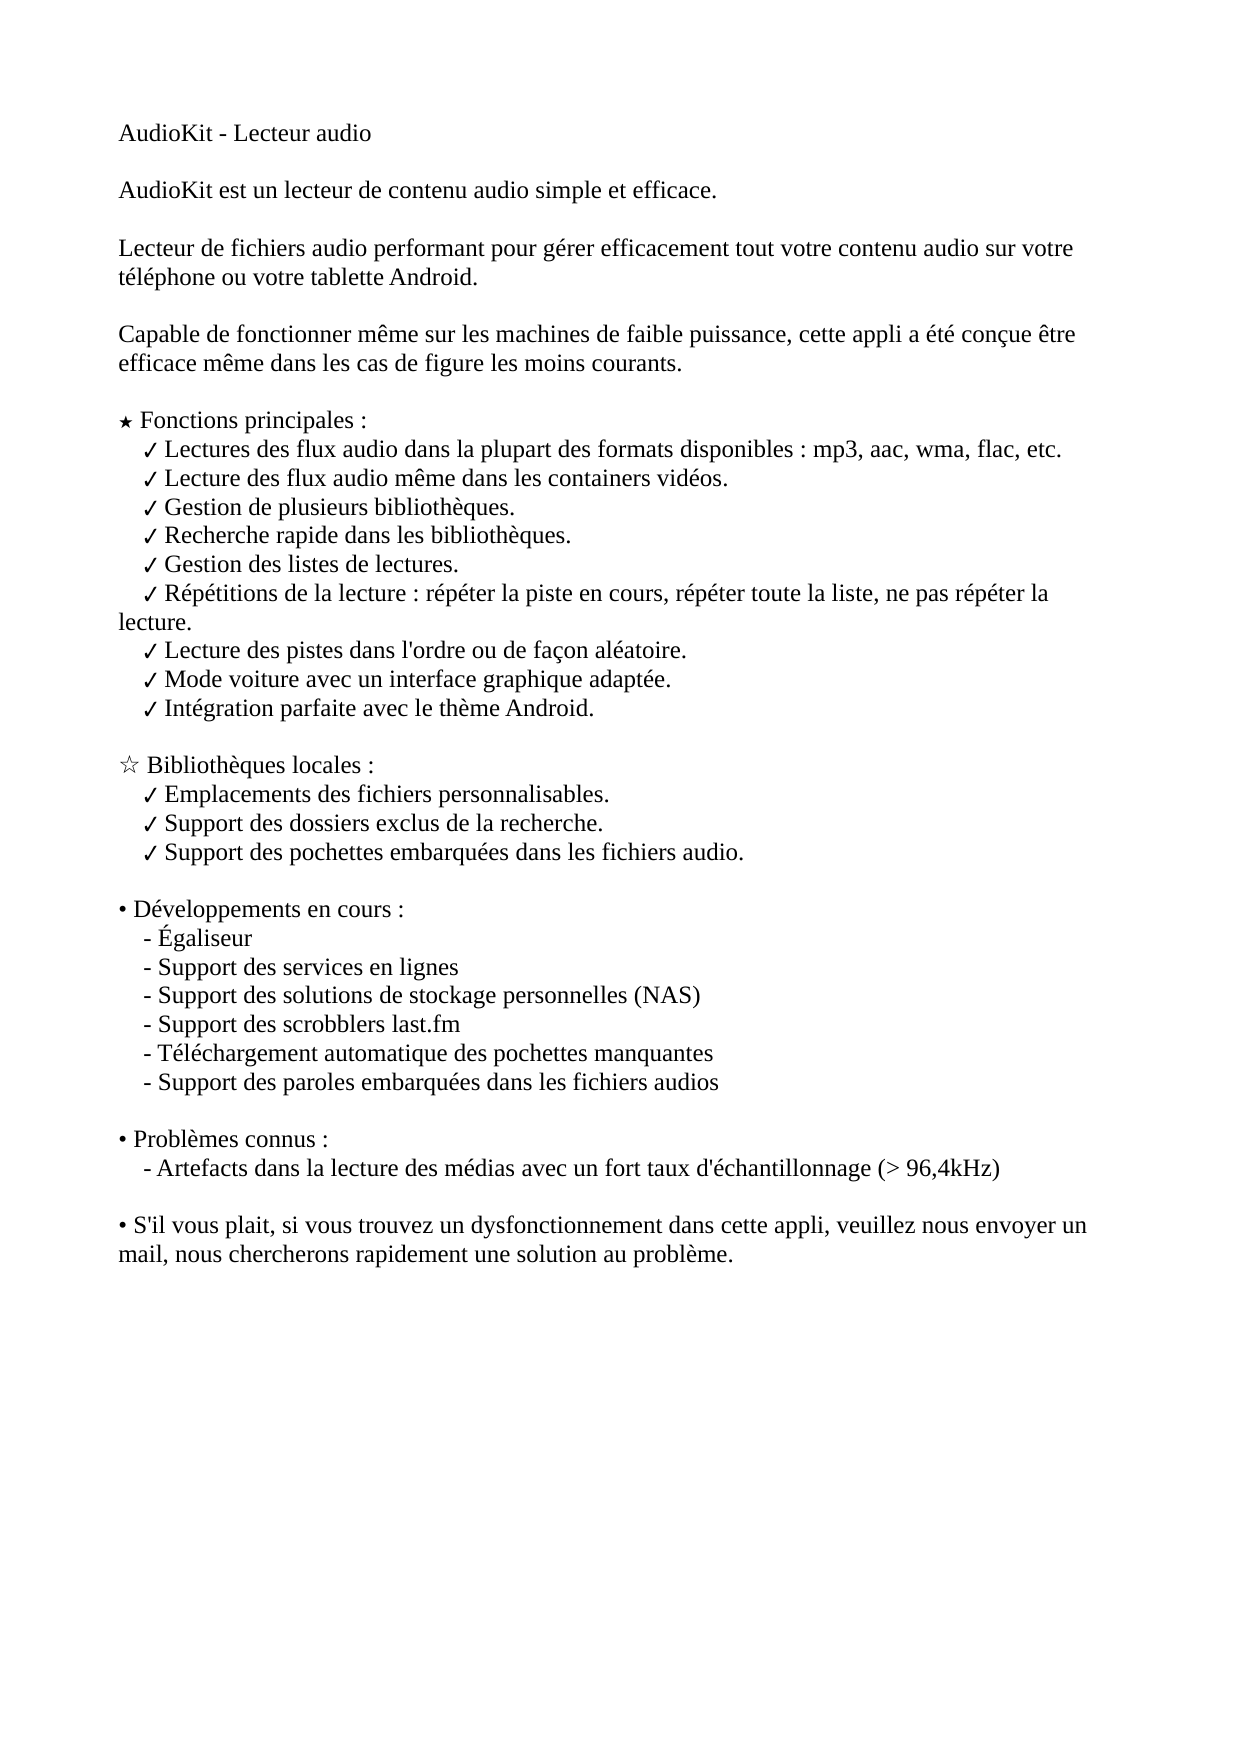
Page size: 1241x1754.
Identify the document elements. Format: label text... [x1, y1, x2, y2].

text - Support des paroles embarquées dans les fichiers audios [118, 1067, 1122, 1096]
text ✔ Gestion des listes de lectures. [118, 549, 1122, 578]
text AudioKit est un lecteur de contenu audio simple et efficace. [118, 176, 1122, 204]
text ✔ Support des dossiers exclus de la recherche. [118, 808, 1122, 837]
text AudioKit - Lecteur audio [118, 118, 1122, 147]
text ✔ Répétitions de la lecture : répéter la piste en cours, répéter toute la liste, ne pas répéter la lecture. [118, 578, 1122, 636]
text ✔ Gestion de plusieurs bibliothèques. [118, 492, 1122, 521]
text - Téléchargement automatique des pochettes manquantes [118, 1038, 1122, 1067]
text • Problèmes connus : [118, 1124, 1122, 1153]
text - Support des solutions de stockage personnelles (NAS) [118, 981, 1122, 1009]
text • Développements en cours : [118, 894, 1122, 923]
text ✔ Recherche rapide dans les bibliothèques. [118, 521, 1122, 549]
text - Artefacts dans la lecture des médias avec un fort taux d'échantillonnage (> 96,4kHz) [118, 1153, 1122, 1182]
text - Support des services en lignes [118, 952, 1122, 981]
text ☆ Bibliothèques locales : [118, 751, 1122, 779]
text • S'il vous plait, si vous trouvez un dysfonctionnement dans cette appli, veuillez nous envoyer un mail, nous chercherons rapidement une solution au problème. [118, 1211, 1122, 1268]
text Capable de fonctionner même sur les machines de faible puissance, cette appli a été conçue être efficace même dans les cas de figure les moins courants. [118, 319, 1122, 377]
text ★ Fonctions principales : [118, 406, 1122, 434]
text - Égaliseur [118, 923, 1122, 952]
text - Support des scrobblers last.fm [118, 1009, 1122, 1038]
text ✔ Mode voiture avec un interface graphique adaptée. [118, 664, 1122, 693]
text ✔ Lectures des flux audio dans la plupart des formats disponibles : mp3, aac, wma, flac, etc. [118, 434, 1122, 463]
text Lecteur de fichiers audio performant pour gérer efficacement tout votre contenu audio sur votre téléphone ou votre tablette Android. [118, 233, 1122, 291]
text ✔ Support des pochettes embarquées dans les fichiers audio. [118, 837, 1122, 866]
text ✔ Intégration parfaite avec le thème Android. [118, 693, 1122, 722]
text ✔ Lecture des flux audio même dans les containers vidéos. [118, 463, 1122, 492]
text ✔ Emplacements des fichiers personnalisables. [118, 779, 1122, 808]
text ✔ Lecture des pistes dans l'ordre ou de façon aléatoire. [118, 636, 1122, 664]
